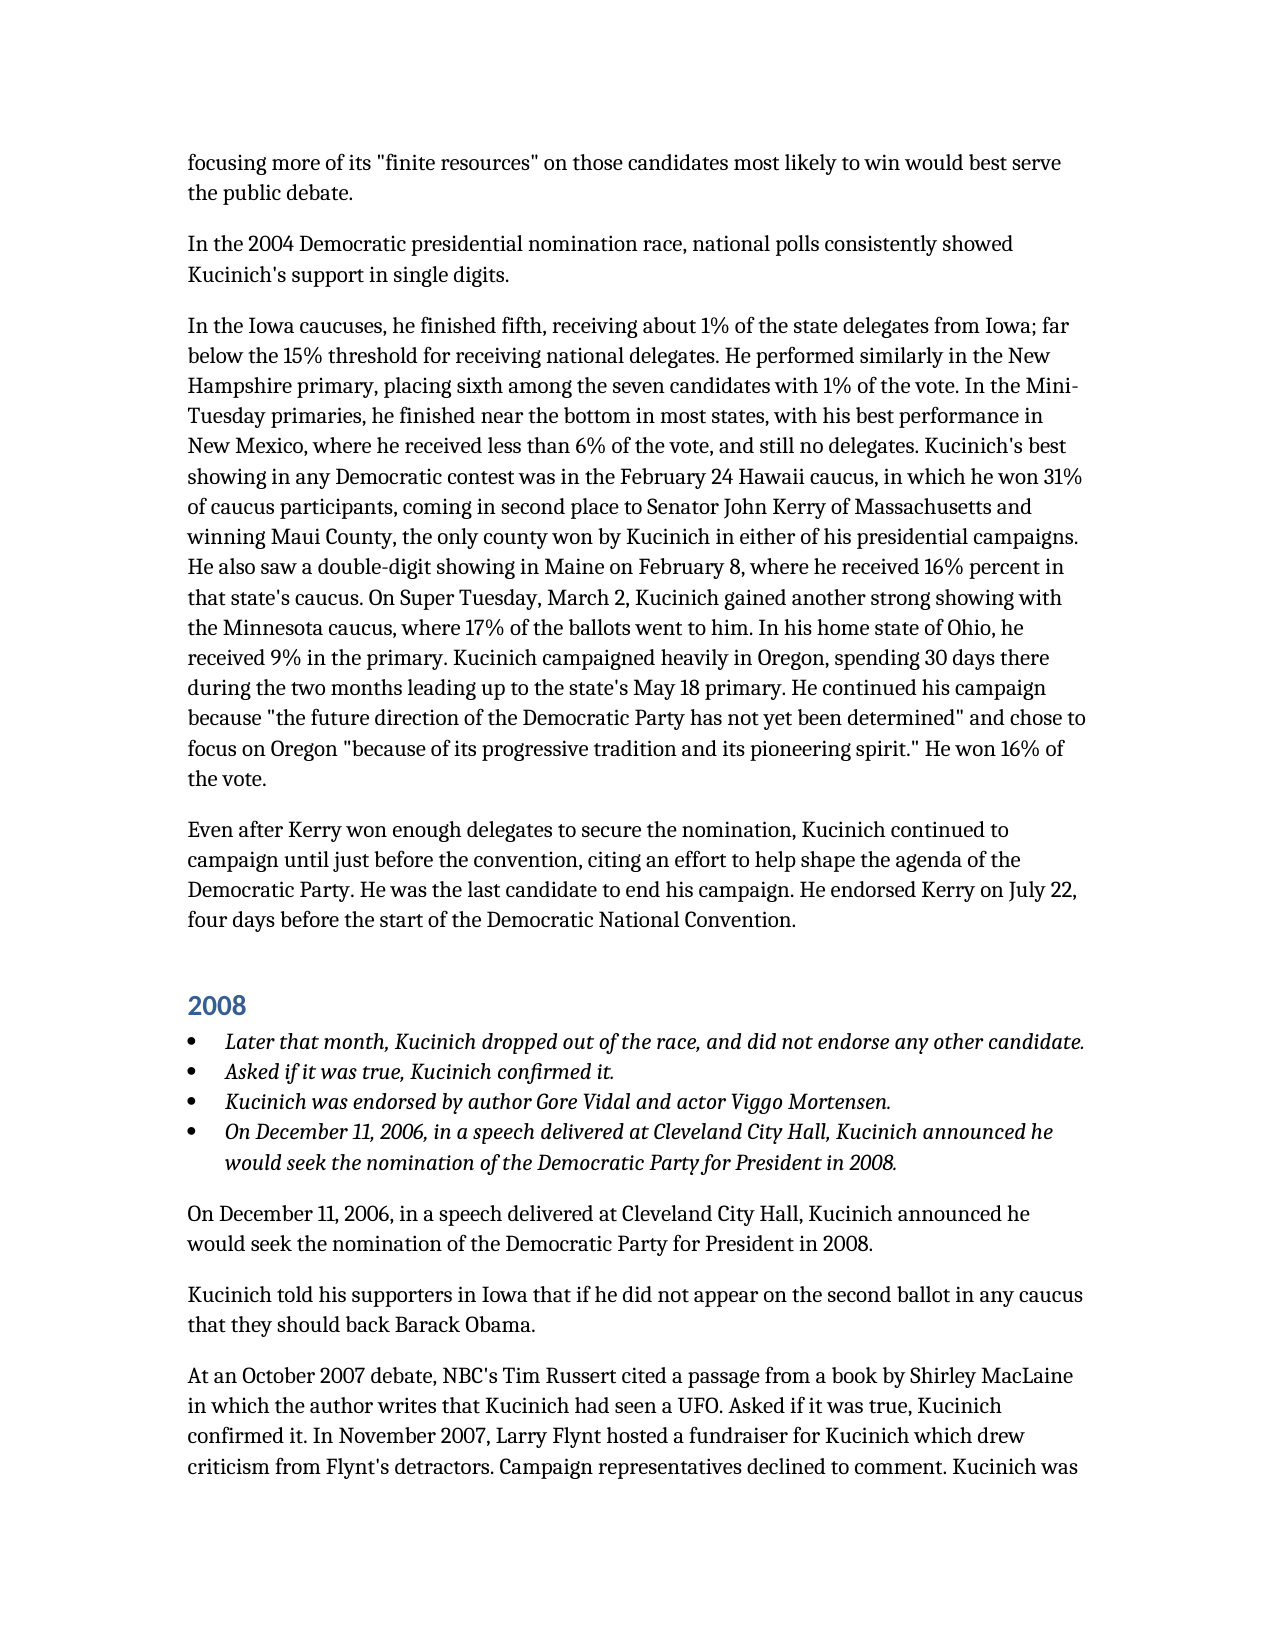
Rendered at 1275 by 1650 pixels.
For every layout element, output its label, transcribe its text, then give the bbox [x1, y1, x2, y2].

list Later that month, Kucinich dropped out of the race, and did not endorse any other candidate. [187, 1028, 1087, 1055]
text Even after Kerry won enough delegates to secure the nomination, Kucinich continued to campaign until just before the convention, citing an effort to help shape the agenda of the Democratic Party. He was the last candidate to end his campaign. He endorsed Kerry on July 22, four days before the start of the Democratic National Convention. [187, 817, 1087, 934]
text In the Iowa caucuses, he finished fifth, receiving about 1% of the state delegates from Iowa; far below the 15% threshold for receiving national delegates. He performed similarly in the New Hampshire primary, placing sixth among the seven candidates with 1% of the vote. In the Mini-Tuesday primaries, he finished near the bottom in most states, with his best performance in New Mexico, where he received less than 6% of the vote, and still no delegates. Kucinich's best showing in any Democratic contest was in the February 24 Hawaii caucus, in which he won 31% of caucus participants, coming in second place to Senator John Kerry of Massachusetts and winning Maui County, the only county won by Kucinich in either of his presidential campaigns. He also saw a double-digit showing in Maine on February 8, where he received 16% percent in that state's caucus. On Super Tuesday, March 2, Kucinich gained another strong showing with the Minnesota caucus, where 17% of the ballots went to him. In his home state of Ohio, he received 9% in the primary. Kucinich campaigned heavily in Oregon, spending 30 days there during the two months leading up to the state's May 18 primary. He continued his campaign because "the future direction of the Democratic Party has not yet been determined" and chose to focus on Oregon "because of its progressive tradition and its pioneering spirit." He won 16% of the vote. [187, 312, 1087, 792]
text Kucinich told his supporters in Iowa that if he did not appear on the second ballot in any caucus that they should back Barack Obama. [187, 1282, 1087, 1338]
text On December 11, 2006, in a speech delivered at Cleveland City Hall, Kucinich announced he would seek the nomination of the Democratic Party for President in 2008. [187, 1200, 1087, 1257]
text At an October 2007 debate, NBC's Tim Russert cited a passage from a book by Shirley MacLaine in which the author writes that Kucinich had seen a UFO. Asked if it was true, Kucinich confirmed it. In November 2007, Larry Flynt hosted a fundraiser for Kucinich which drew criticism from Flynt's detractors. Campaign representatives declined to comment. Kucinich was [187, 1363, 1087, 1480]
list Kucinich was endorsed by author Gore Vidal and actor Viggo Mortensen. [187, 1089, 1087, 1115]
text In the 2004 Democratic presidential nomination race, national polls consistently showed Kucinich's support in single digits. [187, 231, 1087, 288]
list Asked if it was true, Kucinich confirmed it. [187, 1059, 1087, 1085]
text focusing more of its "finite resources" on those candidates most likely to win would best serve the public debate. [187, 150, 1087, 207]
list On December 11, 2006, in a speech delivered at Cleveland City Hall, Kucinich announced he would seek the nomination of the Democratic Party for President in 2008. [187, 1119, 1087, 1176]
subtitle 2008 [187, 987, 1087, 1023]
